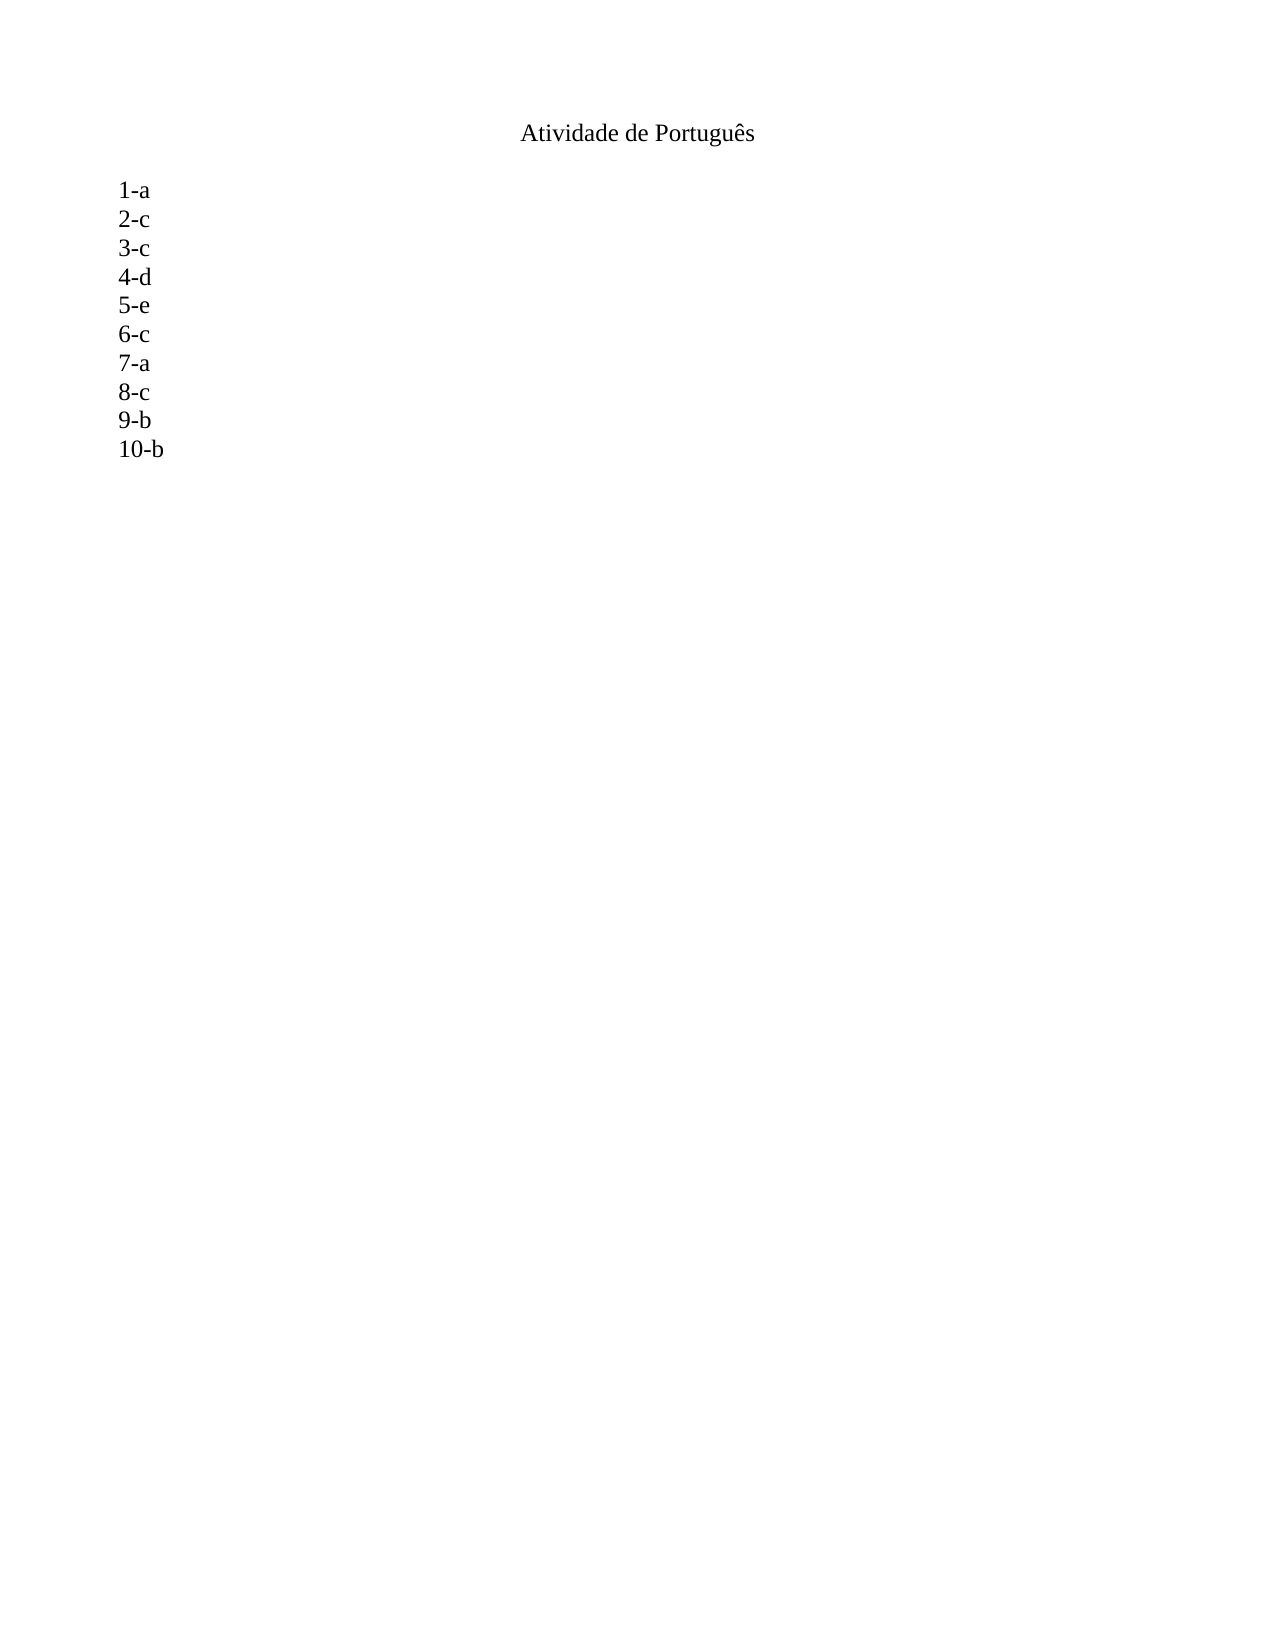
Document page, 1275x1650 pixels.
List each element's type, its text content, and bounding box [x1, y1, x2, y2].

text 9-b [118, 406, 1157, 434]
text 4-d [118, 262, 1157, 291]
text 7-a [118, 348, 1157, 377]
text Atividade de Português [118, 118, 1157, 147]
text 2-c [118, 204, 1157, 233]
text 6-c [118, 319, 1157, 348]
text 3-c [118, 233, 1157, 262]
text 8-c [118, 377, 1157, 406]
text 10-b [118, 434, 1157, 463]
text 1-a [118, 176, 1157, 204]
text 5-e [118, 291, 1157, 319]
